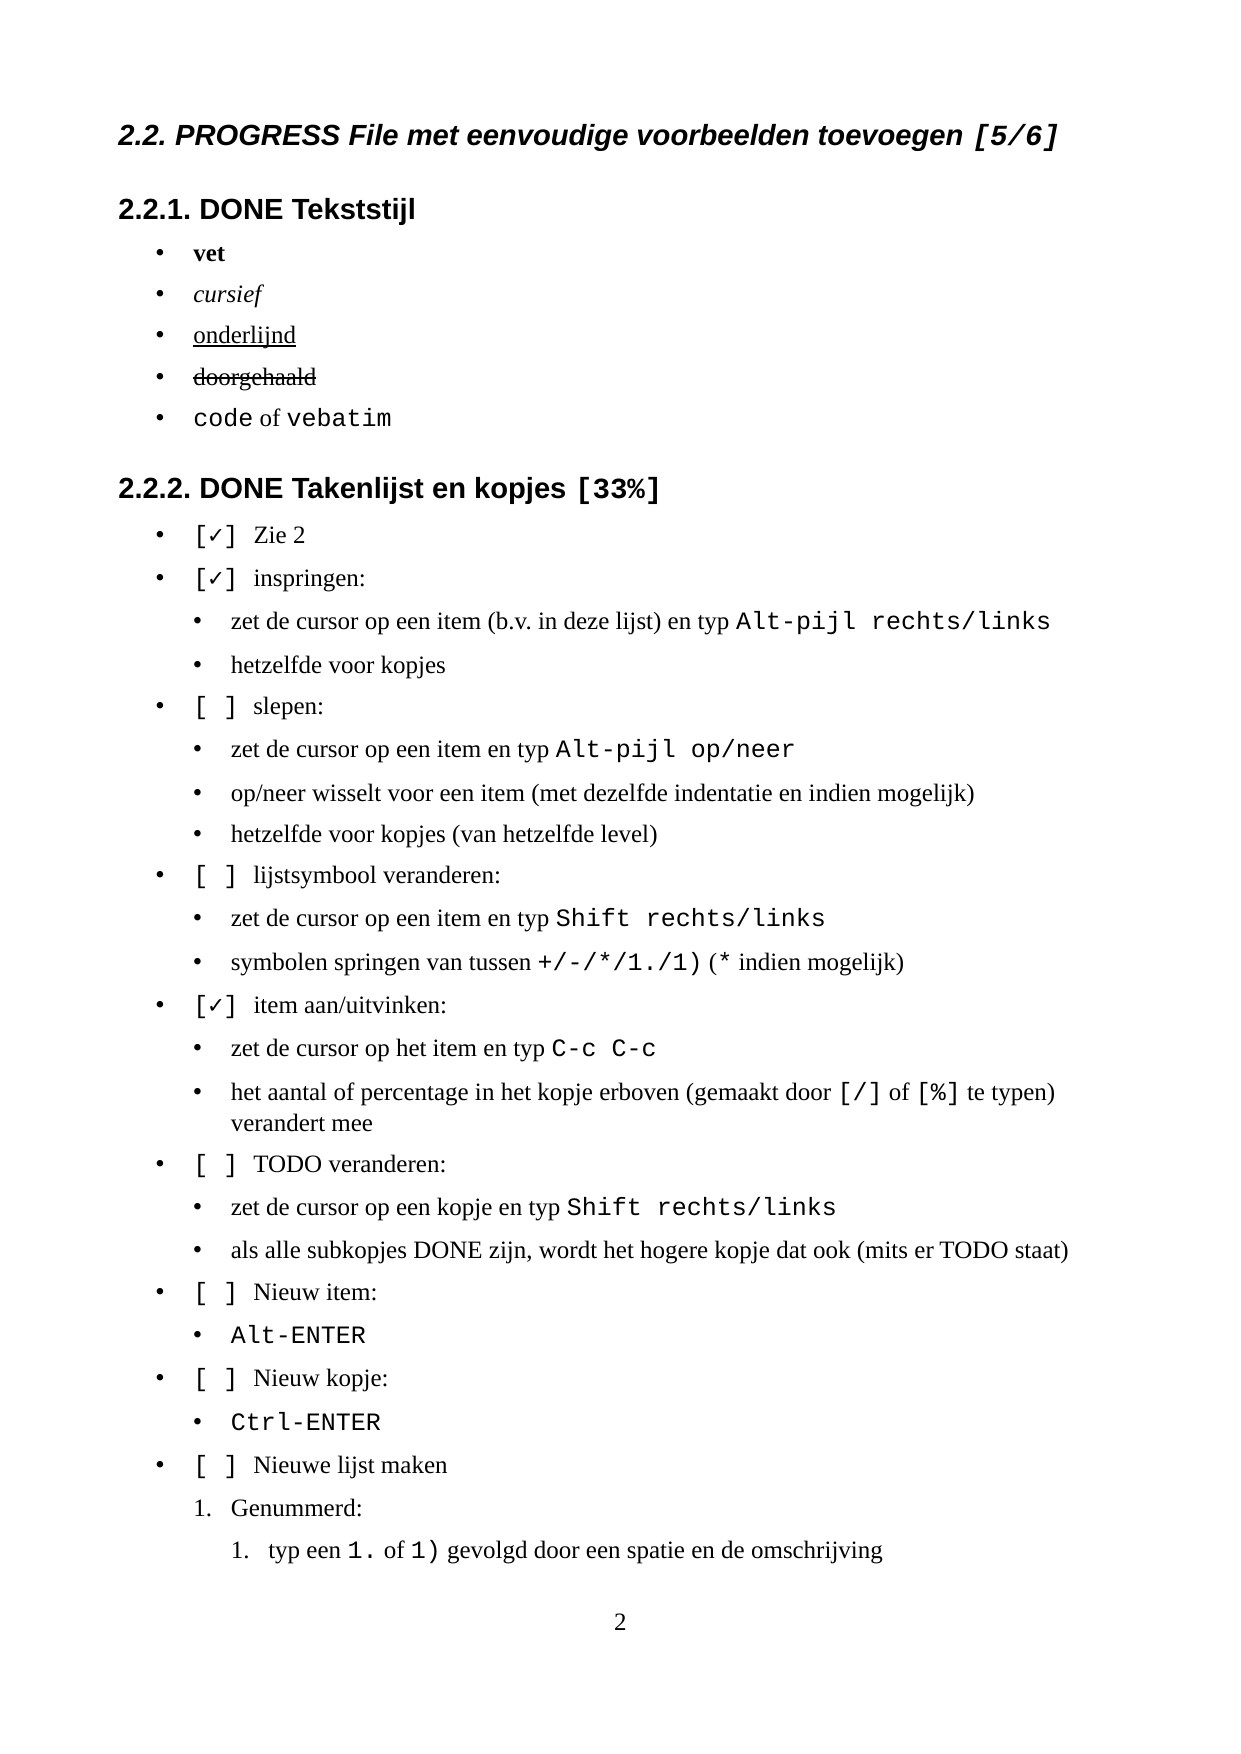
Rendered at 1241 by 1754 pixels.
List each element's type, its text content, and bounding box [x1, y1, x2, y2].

list hetzelfde voor kopjes [193, 650, 1122, 678]
list Ctrl-ENTER [193, 1407, 1122, 1438]
list [ ] slepen: [156, 691, 1122, 722]
list vet [156, 238, 1122, 267]
list [✓] item aan/uitvinken: [156, 990, 1122, 1021]
list typ een 1. of 1) gevolgd door een spatie en de omschrijving [231, 1535, 1122, 1566]
list [ ] lijstsymbool veranderen: [156, 860, 1122, 891]
list cursief [156, 279, 1122, 308]
list [ ] TODO veranderen: [156, 1149, 1122, 1180]
list zet de cursor op een item en typ Shift rechts/links [193, 903, 1122, 934]
list code of vebatim [156, 403, 1122, 434]
list hetzelfde voor kopjes (van hetzelfde level) [193, 819, 1122, 848]
list doorgehaald [156, 362, 1122, 390]
list [ ] Nieuw item: [156, 1277, 1122, 1308]
list [✓] inspringen: [156, 563, 1122, 594]
list symbolen springen van tussen +/-/*/1./1) (* indien mogelijk) [193, 947, 1122, 978]
list zet de cursor op het item en typ C-c C-c [193, 1033, 1122, 1064]
list [ ] Nieuw kopje: [156, 1363, 1122, 1394]
list zet de cursor op een item (b.v. in deze lijst) en typ Alt-pijl rechts/links [193, 606, 1122, 637]
list [✓] Zie 2 [156, 520, 1122, 551]
list als alle subkopjes DONE zijn, wordt het hogere kopje dat ook (mits er TODO staat) [193, 1236, 1122, 1264]
list het aantal of percentage in het kopje erboven (gemaakt door [/] of [%] te typen) verandert mee [193, 1077, 1122, 1136]
subtitle DONE Takenlijst en kopjes [33%] [118, 471, 1122, 507]
list onderlijnd [156, 320, 1122, 349]
list zet de cursor op een kopje en typ Shift rechts/links [193, 1192, 1122, 1223]
subtitle PROGRESS File met eenvoudige voorbeelden toevoegen [5/6] [118, 118, 1122, 154]
list [ ] Nieuwe lijst maken [156, 1450, 1122, 1481]
subtitle DONE Tekststijl [118, 192, 1122, 225]
list zet de cursor op een item en typ Alt-pijl op/neer [193, 734, 1122, 765]
list Genummerd: [193, 1493, 1122, 1522]
list Alt-ENTER [193, 1320, 1122, 1351]
list op/neer wisselt voor een item (met dezelfde indentatie en indien mogelijk) [193, 778, 1122, 806]
